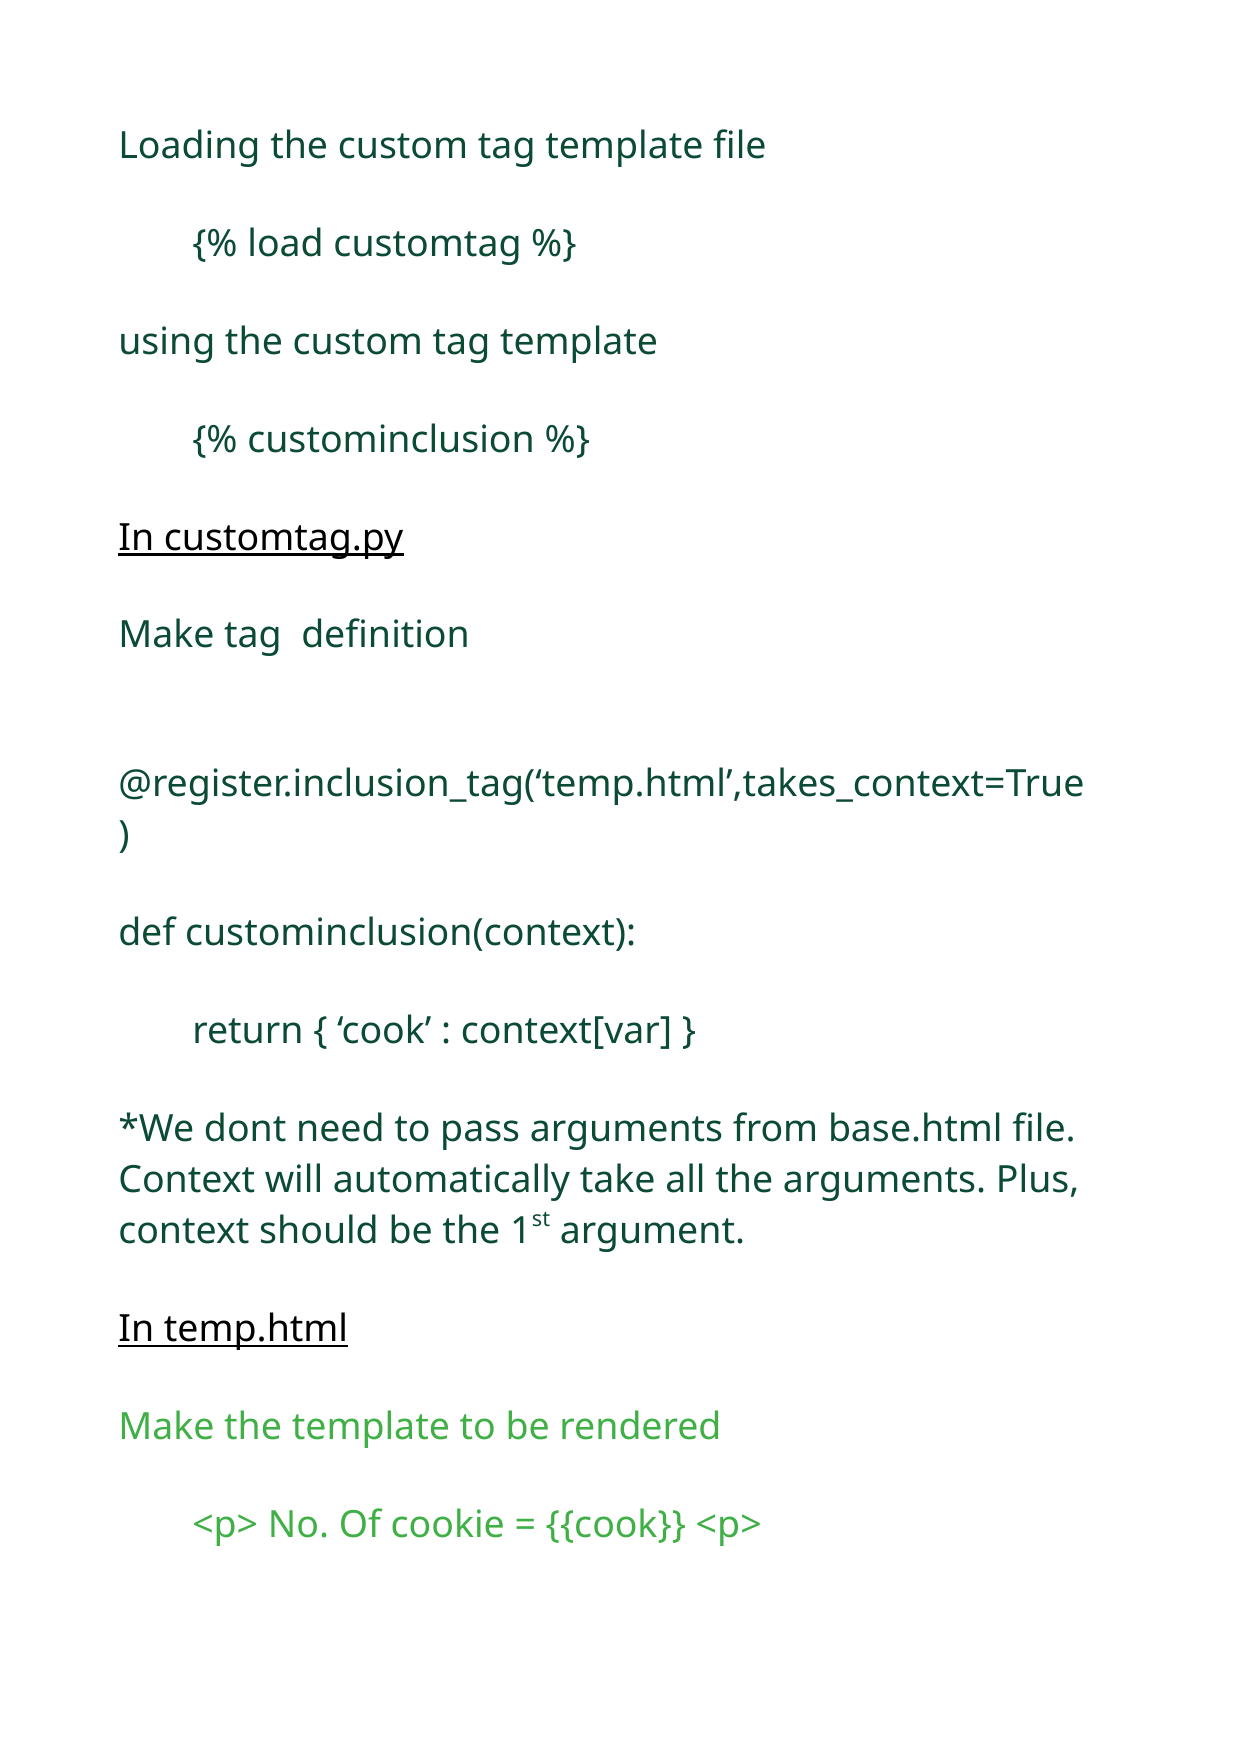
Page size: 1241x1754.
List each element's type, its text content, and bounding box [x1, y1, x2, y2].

text In temp.html [118, 1301, 1091, 1352]
text <p> No. Of cookie = {{cook}} <p> [118, 1497, 1091, 1548]
text Loading the custom tag template file [118, 118, 1091, 169]
text {% load customtag %} [118, 216, 1091, 267]
text In customtag.py [118, 510, 1091, 561]
text *We dont need to pass arguments from base.html file. Context will automatically take all the arguments. Plus, context should be the 1st argument. [118, 1101, 1091, 1254]
text {% custominclusion %} [118, 412, 1091, 463]
text @register.inclusion_tag(‘temp.html’,takes_context=True) [118, 706, 1091, 859]
text return { ‘cook’ : context[var] } [118, 1003, 1091, 1054]
text Make tag definition [118, 608, 1091, 659]
text using the custom tag template [118, 314, 1091, 365]
text def custominclusion(context): [118, 906, 1091, 957]
text Make the template to be rendered [118, 1399, 1091, 1450]
